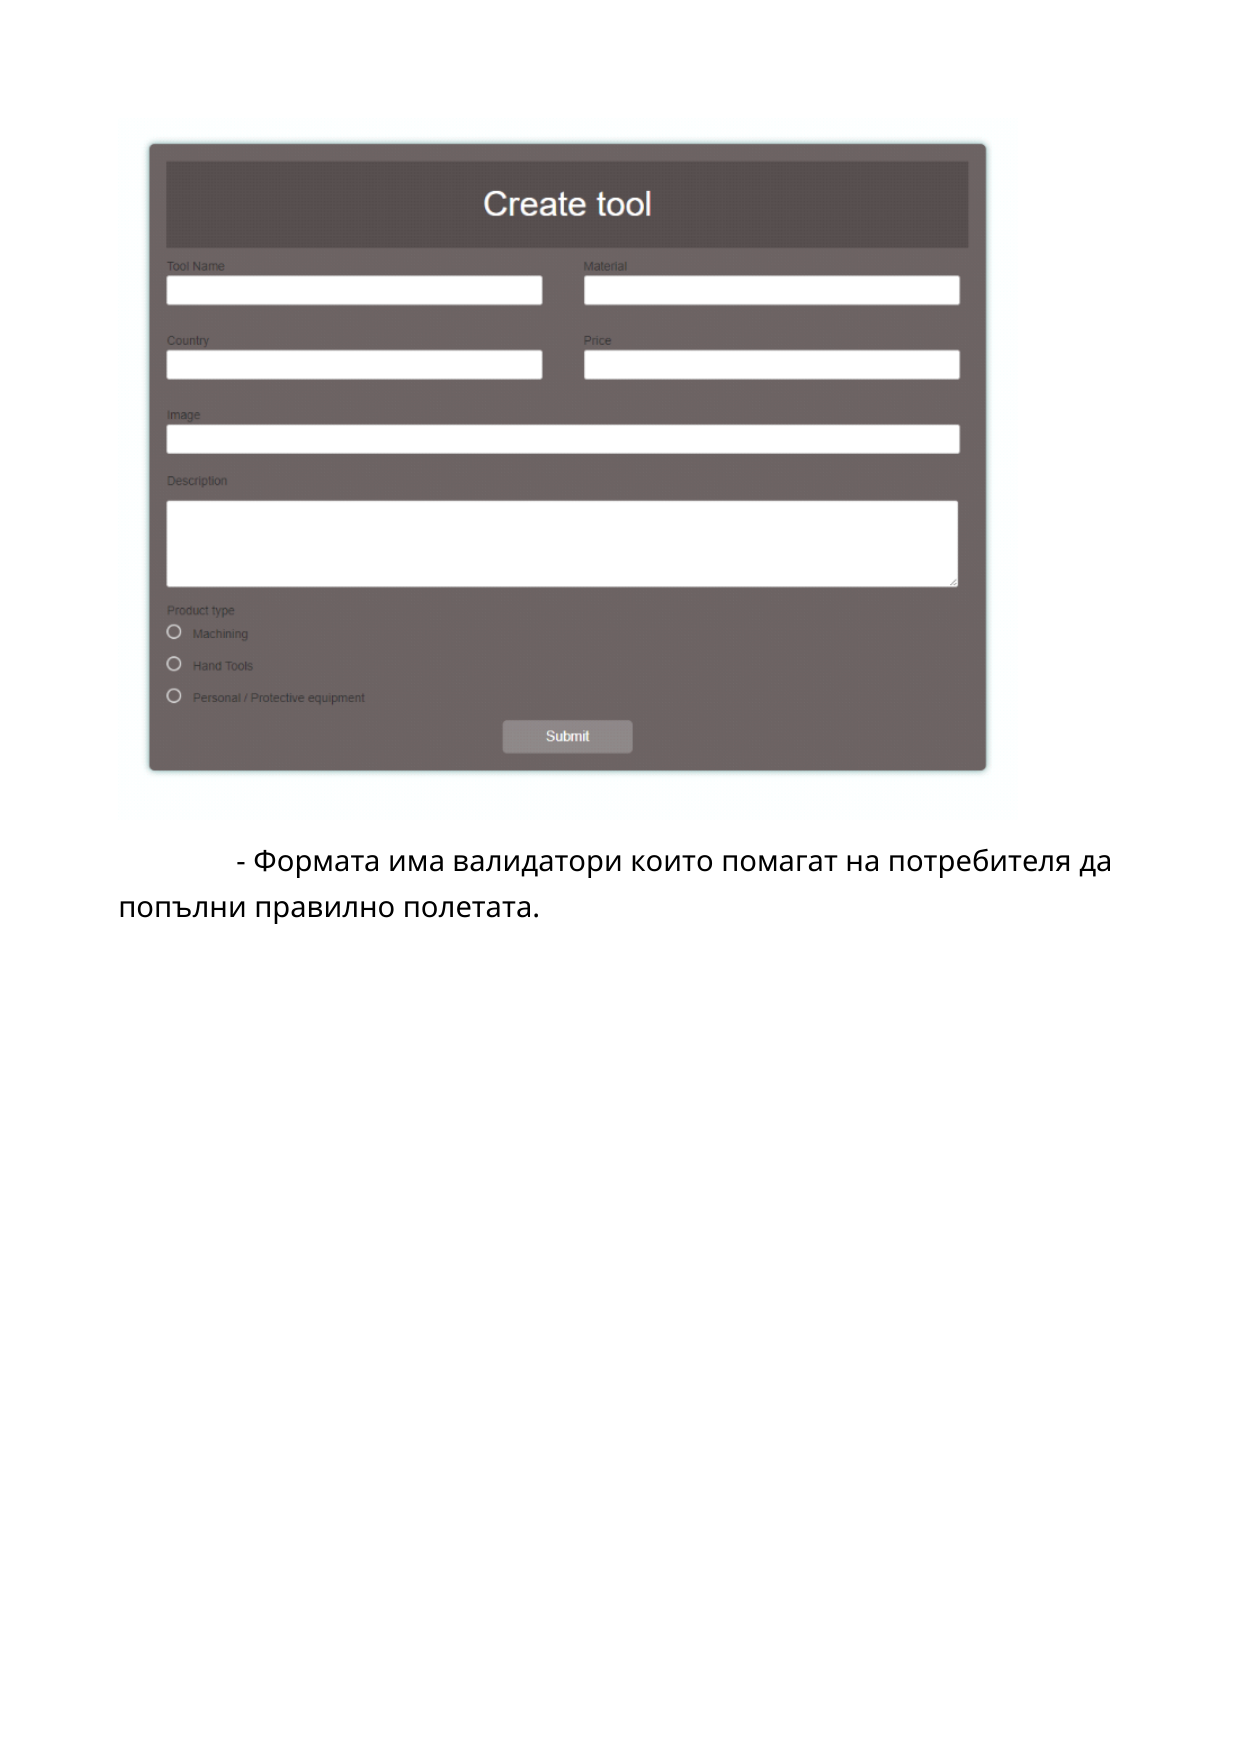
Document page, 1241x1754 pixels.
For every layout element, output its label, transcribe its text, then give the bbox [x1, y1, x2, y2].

text - Формата има валидатори които помагат на потребителя да попълни правилно полетата. [118, 841, 1122, 926]
